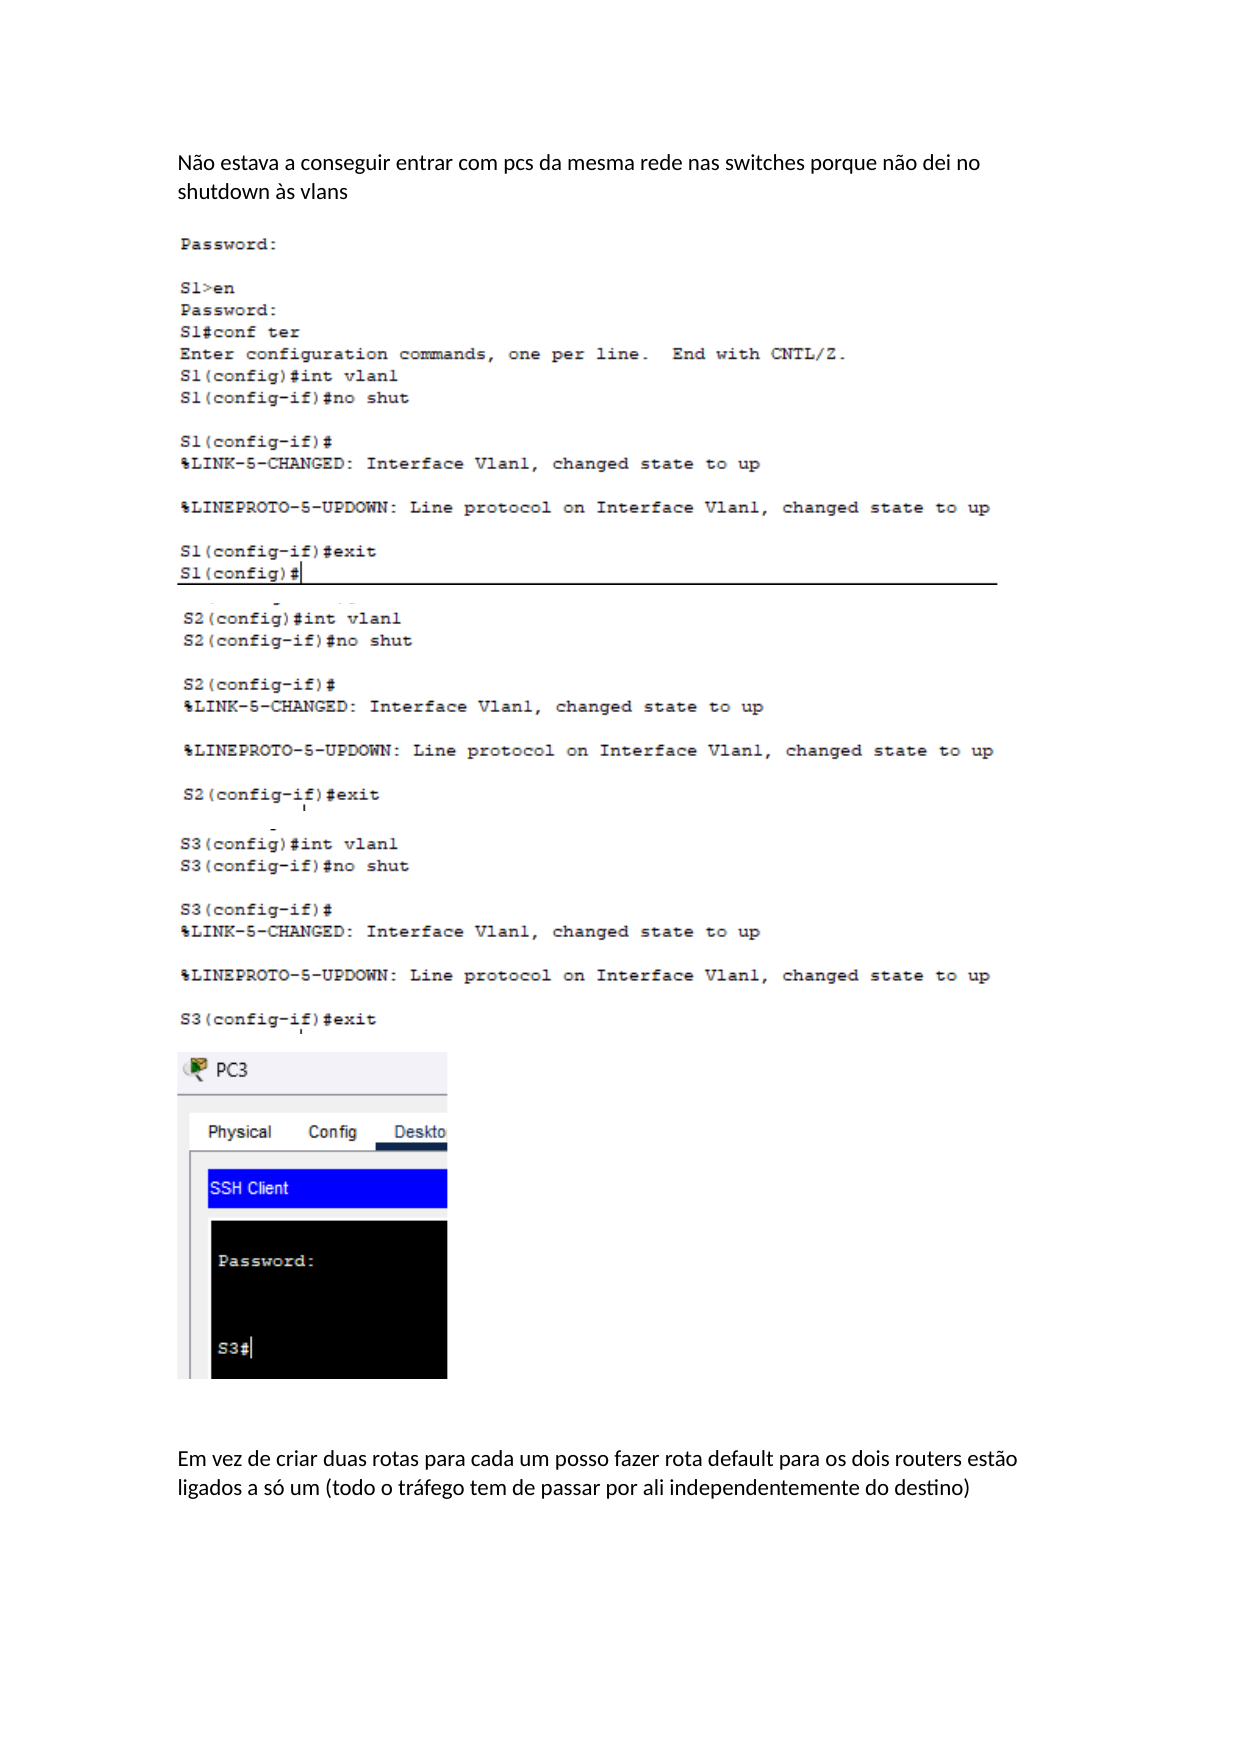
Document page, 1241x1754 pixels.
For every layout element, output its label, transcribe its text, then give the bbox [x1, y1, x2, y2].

text Não estava a conseguir entrar com pcs da mesma rede nas switches porque não dei no shutdown às vlans [177, 148, 1063, 205]
text Em vez de criar duas rotas para cada um posso fazer rota default para os dois routers estão ligados a só um (todo o tráfego tem de passar por ali independentemente do destino) [177, 1444, 1063, 1501]
